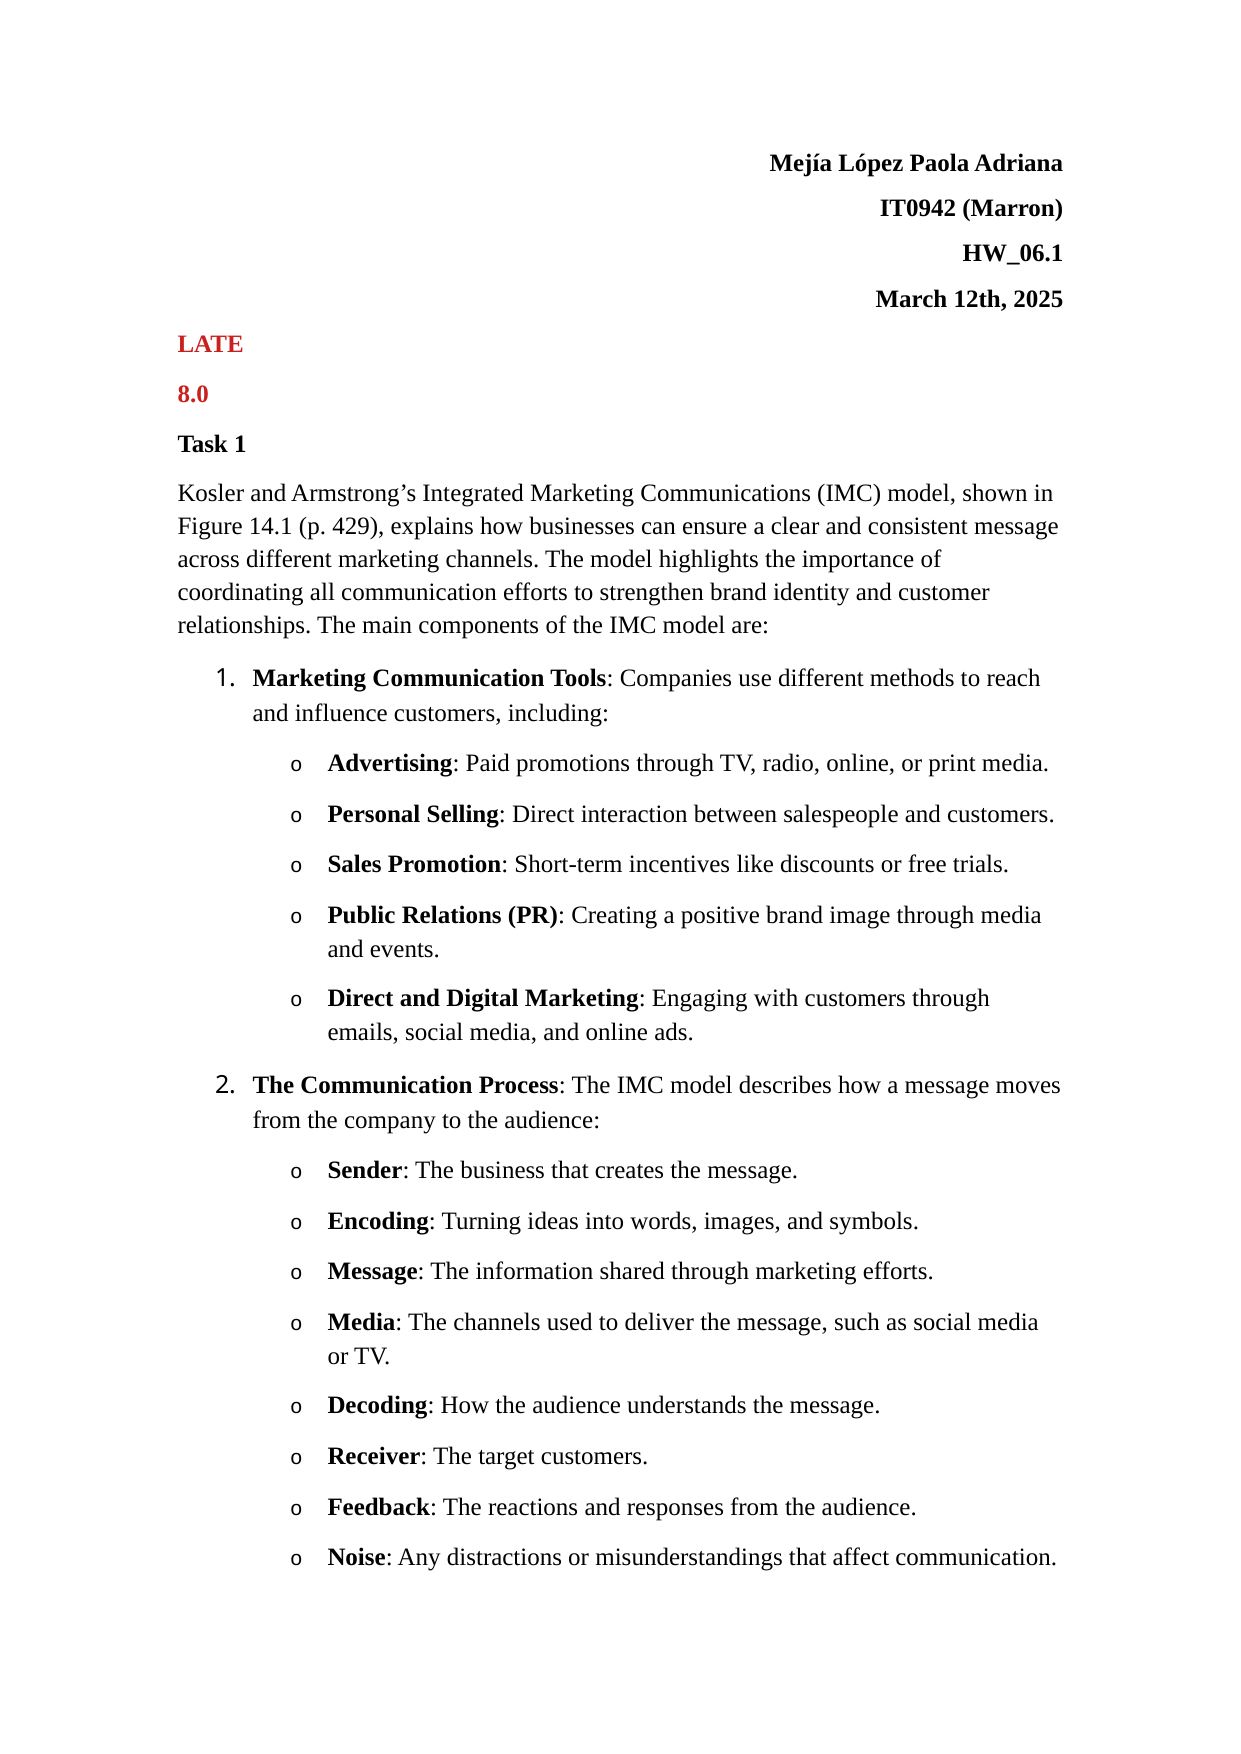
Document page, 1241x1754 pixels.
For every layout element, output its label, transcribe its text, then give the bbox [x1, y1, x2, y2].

list Encoding: Turning ideas into words, images, and symbols. [290, 1206, 1063, 1235]
list Marketing Communication Tools: Companies use different methods to reach and influence customers, including: [215, 660, 1063, 727]
list Media: The channels used to deliver the message, such as social media or TV. [290, 1307, 1063, 1369]
text Mejía López Paola Adriana [177, 148, 1063, 176]
list Advertising: Paid promotions through TV, radio, online, or print media. [290, 748, 1063, 778]
text Kosler and Armstrong’s Integrated Marketing Communications (IMC) model, shown in Figure 14.1 (p. 429), explains how businesses can ensure a clear and consistent message across different marketing channels. The model highlights the importance of coordinating all communication efforts to strengthen brand identity and customer relationships. The main components of the IMC model are: [177, 478, 1063, 639]
list Receiver: The target customers. [290, 1441, 1063, 1471]
text Task 1 [177, 429, 1063, 457]
list Sender: The business that creates the message. [290, 1155, 1063, 1185]
list Personal Selling: Direct interaction between salespeople and customers. [290, 799, 1063, 828]
text IT0942 (Marron) [177, 193, 1063, 222]
list Decoding: How the audience understands the message. [290, 1391, 1063, 1420]
text March 12th, 2025 [177, 284, 1063, 313]
list Message: The information shared through marketing efforts. [290, 1256, 1063, 1286]
list Noise: Any distractions or misunderstandings that affect communication. [290, 1542, 1063, 1572]
text 8.0 [177, 379, 1063, 408]
text HW_06.1 [177, 238, 1063, 267]
list Sales Promotion: Short-term incentives like discounts or free trials. [290, 849, 1063, 879]
text LATE [177, 329, 1063, 358]
list Feedback: The reactions and responses from the audience. [290, 1492, 1063, 1521]
list The Communication Process: The IMC model describes how a message moves from the company to the audience: [215, 1067, 1063, 1134]
list Public Relations (PR): Creating a positive brand image through media and events. [290, 900, 1063, 963]
list Direct and Digital Marketing: Engaging with customers through emails, social media, and online ads. [290, 983, 1063, 1046]
